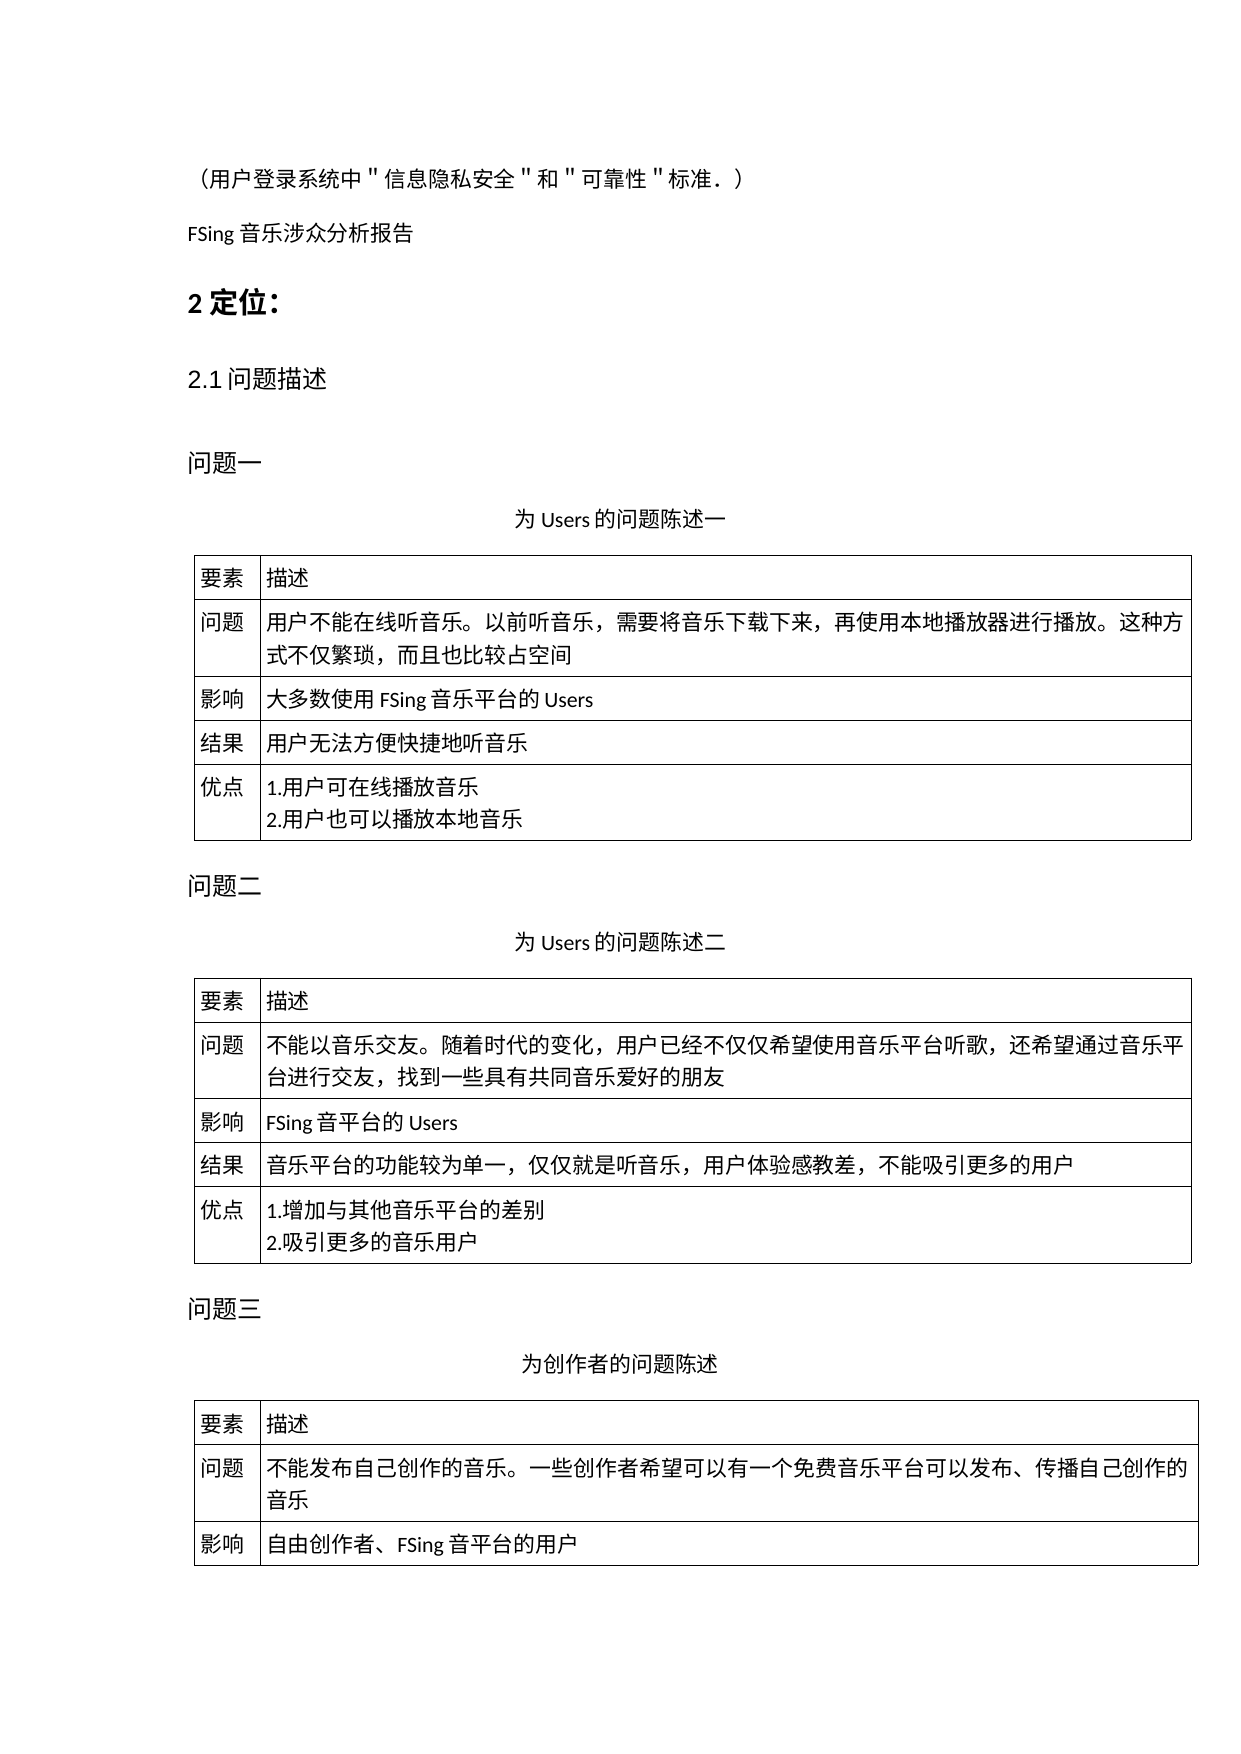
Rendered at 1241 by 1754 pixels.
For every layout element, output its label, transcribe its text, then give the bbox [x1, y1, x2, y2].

text 为创作者的问题陈述 [187, 1347, 1053, 1379]
table_cell 结果 [195, 721, 260, 764]
table_cell 不能发布自己创作的音乐。一些创作者希望可以有一个免费音乐平台可以发布、传播自己创作的音乐 [261, 1445, 1198, 1521]
table_cell 1.增加与其他音乐平台的差别 2.吸引更多的音乐用户 [261, 1187, 1191, 1263]
table_cell 影响 [195, 1522, 260, 1565]
table_cell 影响 [195, 677, 260, 719]
table_cell 优点 [195, 1187, 260, 1263]
table_cell 结果 [195, 1143, 260, 1186]
table_header 要素 [195, 979, 260, 1022]
text 为Users的问题陈述一 [187, 502, 1053, 534]
table_cell 问题 [195, 600, 260, 676]
table_cell 大多数使用FSing音乐平台的Users [261, 677, 1191, 719]
table_cell 影响 [195, 1099, 260, 1142]
table_cell 问题 [195, 1023, 260, 1098]
table_cell 问题 [195, 1445, 260, 1521]
table_cell 音乐平台的功能较为单一，仅仅就是听音乐，用户体验感教差，不能吸引更多的用户 [261, 1143, 1191, 1186]
table_cell 自由创作者、FSing音平台的用户 [261, 1522, 1198, 1565]
subtitle 问题一 [187, 429, 1053, 494]
text （用户登录系统中＂信息隐私安全＂和＂可靠性＂标准．） [187, 162, 1053, 194]
text 2 定位： [187, 269, 1053, 334]
table_header 要素 [195, 1401, 260, 1444]
table_header 描述 [261, 1401, 1198, 1444]
table_header 描述 [261, 556, 1191, 599]
subtitle 2.1问题描述 [187, 345, 1053, 410]
text FSing 音乐涉众分析报告 [187, 215, 1053, 248]
text 为Users的问题陈述二 [187, 924, 1053, 957]
table_cell 1.用户可在线播放音乐 2.用户也可以播放本地音乐 [261, 765, 1191, 840]
table_cell FSing音平台的Users [261, 1099, 1191, 1142]
table_cell 用户不能在线听音乐。以前听音乐，需要将音乐下载下来，再使用本地播放器进行播放。这种方式不仅繁琐，而且也比较占空间 [261, 600, 1191, 676]
table_cell 优点 [195, 765, 260, 840]
table_header 要素 [195, 556, 260, 599]
subtitle 问题三 [187, 1275, 1053, 1340]
table_cell 用户无法方便快捷地听音乐 [261, 721, 1191, 764]
subtitle 问题二 [187, 852, 1053, 917]
table_cell 不能以音乐交友。随着时代的变化，用户已经不仅仅希望使用音乐平台听歌，还希望通过音乐平台进行交友，找到一些具有共同音乐爱好的朋友 [261, 1023, 1191, 1098]
table_header 描述 [261, 979, 1191, 1022]
